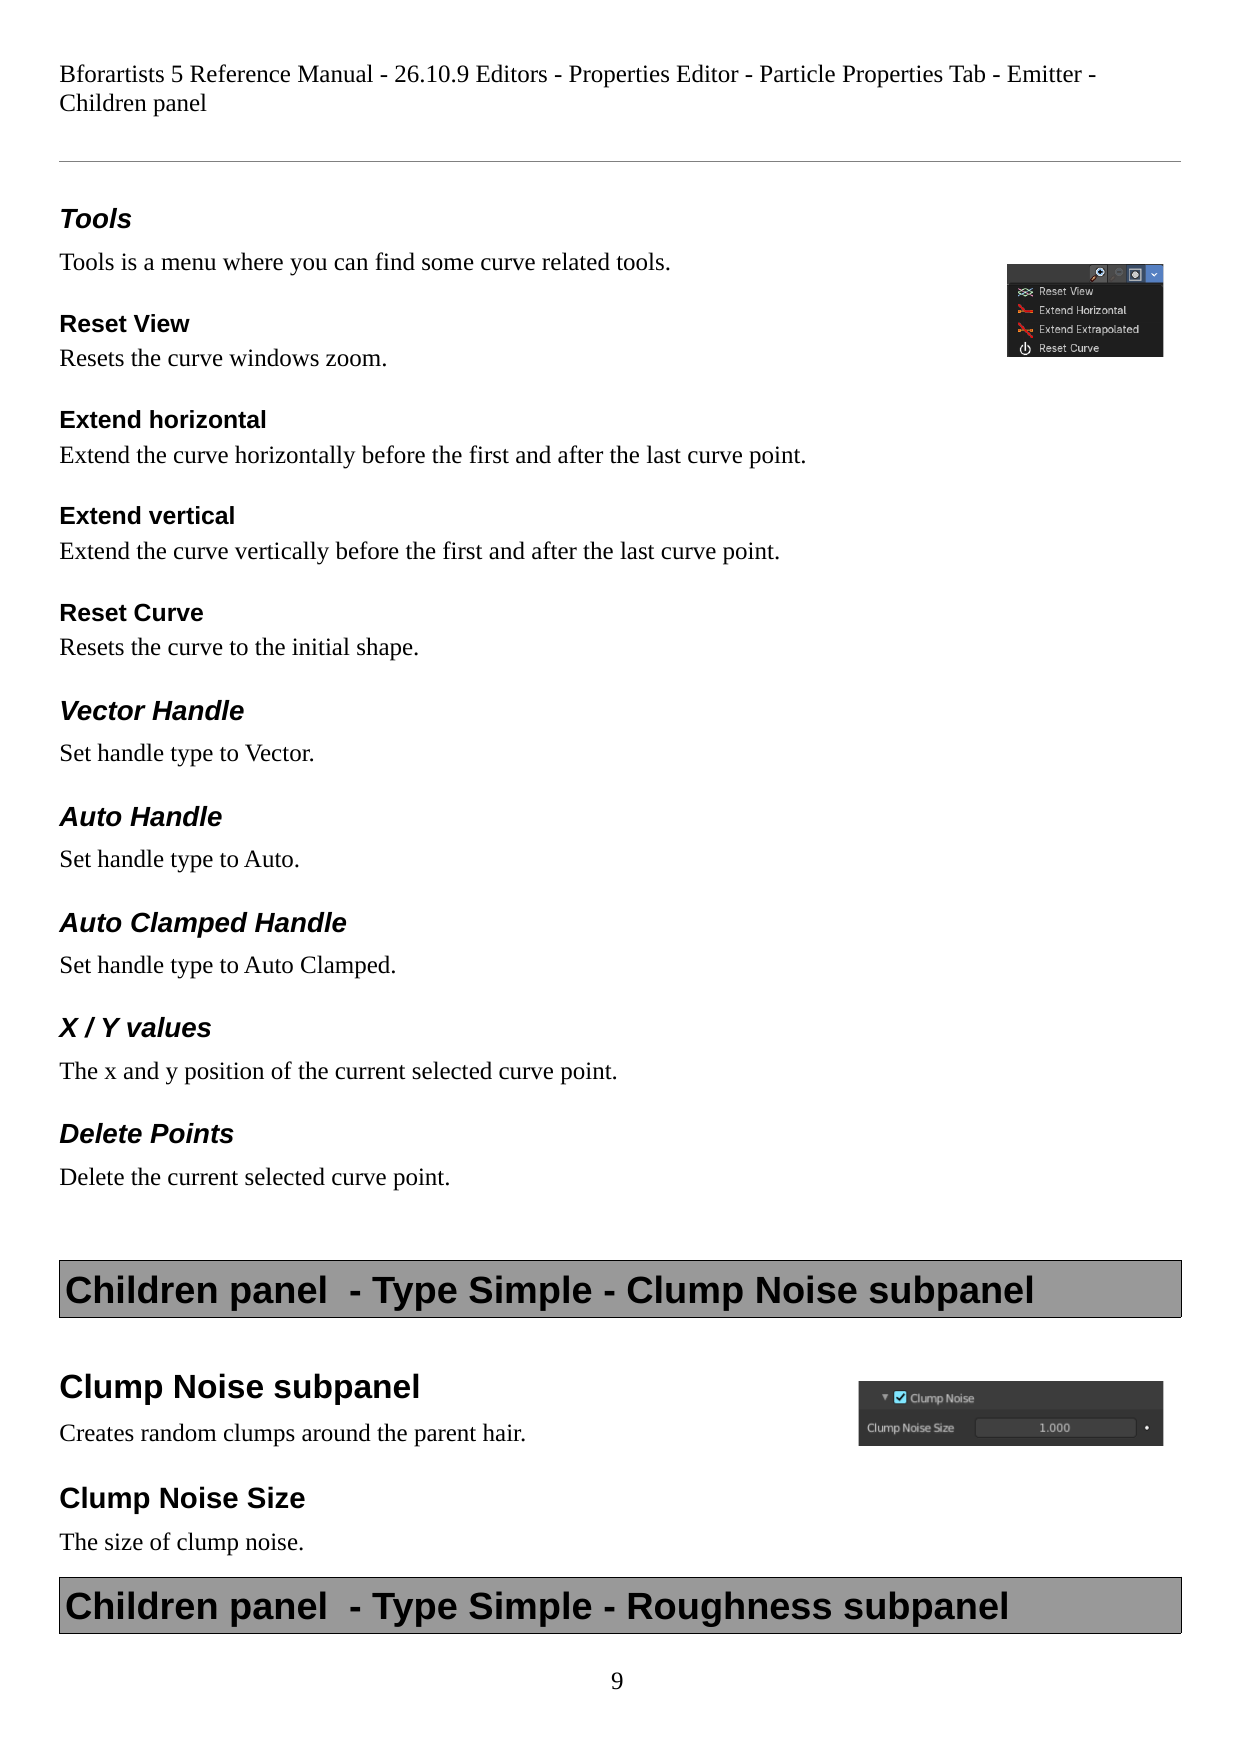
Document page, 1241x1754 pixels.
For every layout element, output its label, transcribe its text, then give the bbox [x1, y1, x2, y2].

text Tools is a menu where you can find some curve related tools. [59, 247, 1181, 276]
subtitle Auto Clamped Handle [59, 906, 1181, 938]
subtitle Vector Handle [59, 694, 1181, 726]
subtitle Extend vertical [59, 501, 1181, 530]
picture [1007, 264, 1164, 357]
subtitle Auto Handle [59, 800, 1181, 832]
picture [858, 1381, 1164, 1446]
subtitle Clump Noise subpanel [59, 1366, 1181, 1405]
subtitle Delete Points [59, 1118, 1181, 1150]
subtitle Clump Noise Size [59, 1481, 1181, 1515]
text Resets the curve windows zoom. [59, 343, 1181, 372]
text Set handle type to Auto. [59, 844, 1181, 873]
text Extend the curve vertically before the first and after the last curve point. [59, 536, 1181, 565]
subtitle Reset Curve [59, 598, 1181, 626]
subtitle Tools [59, 203, 1181, 234]
table_header Children panel - Type Simple - Clump Noise subpanel [60, 1261, 1181, 1317]
text Set handle type to Vector. [59, 738, 1181, 767]
text Set handle type to Auto Clamped. [59, 950, 1181, 979]
text The x and y position of the current selected curve point. [59, 1056, 1181, 1085]
subtitle X / Y values [59, 1012, 1181, 1044]
text Creates random clumps around the parent hair. [59, 1418, 858, 1446]
text Extend the curve horizontally before the first and after the last curve point. [59, 440, 1181, 468]
table_header Children panel - Type Simple - Roughness subpanel [60, 1578, 1181, 1633]
subtitle Extend horizontal [59, 405, 1181, 433]
text Resets the curve to the initial shape. [59, 632, 1181, 661]
subtitle [1164, 309, 1181, 337]
text Delete the current selected curve point. [59, 1162, 1181, 1191]
subtitle Reset View [59, 309, 1007, 337]
text The size of clump noise. [59, 1527, 1181, 1556]
